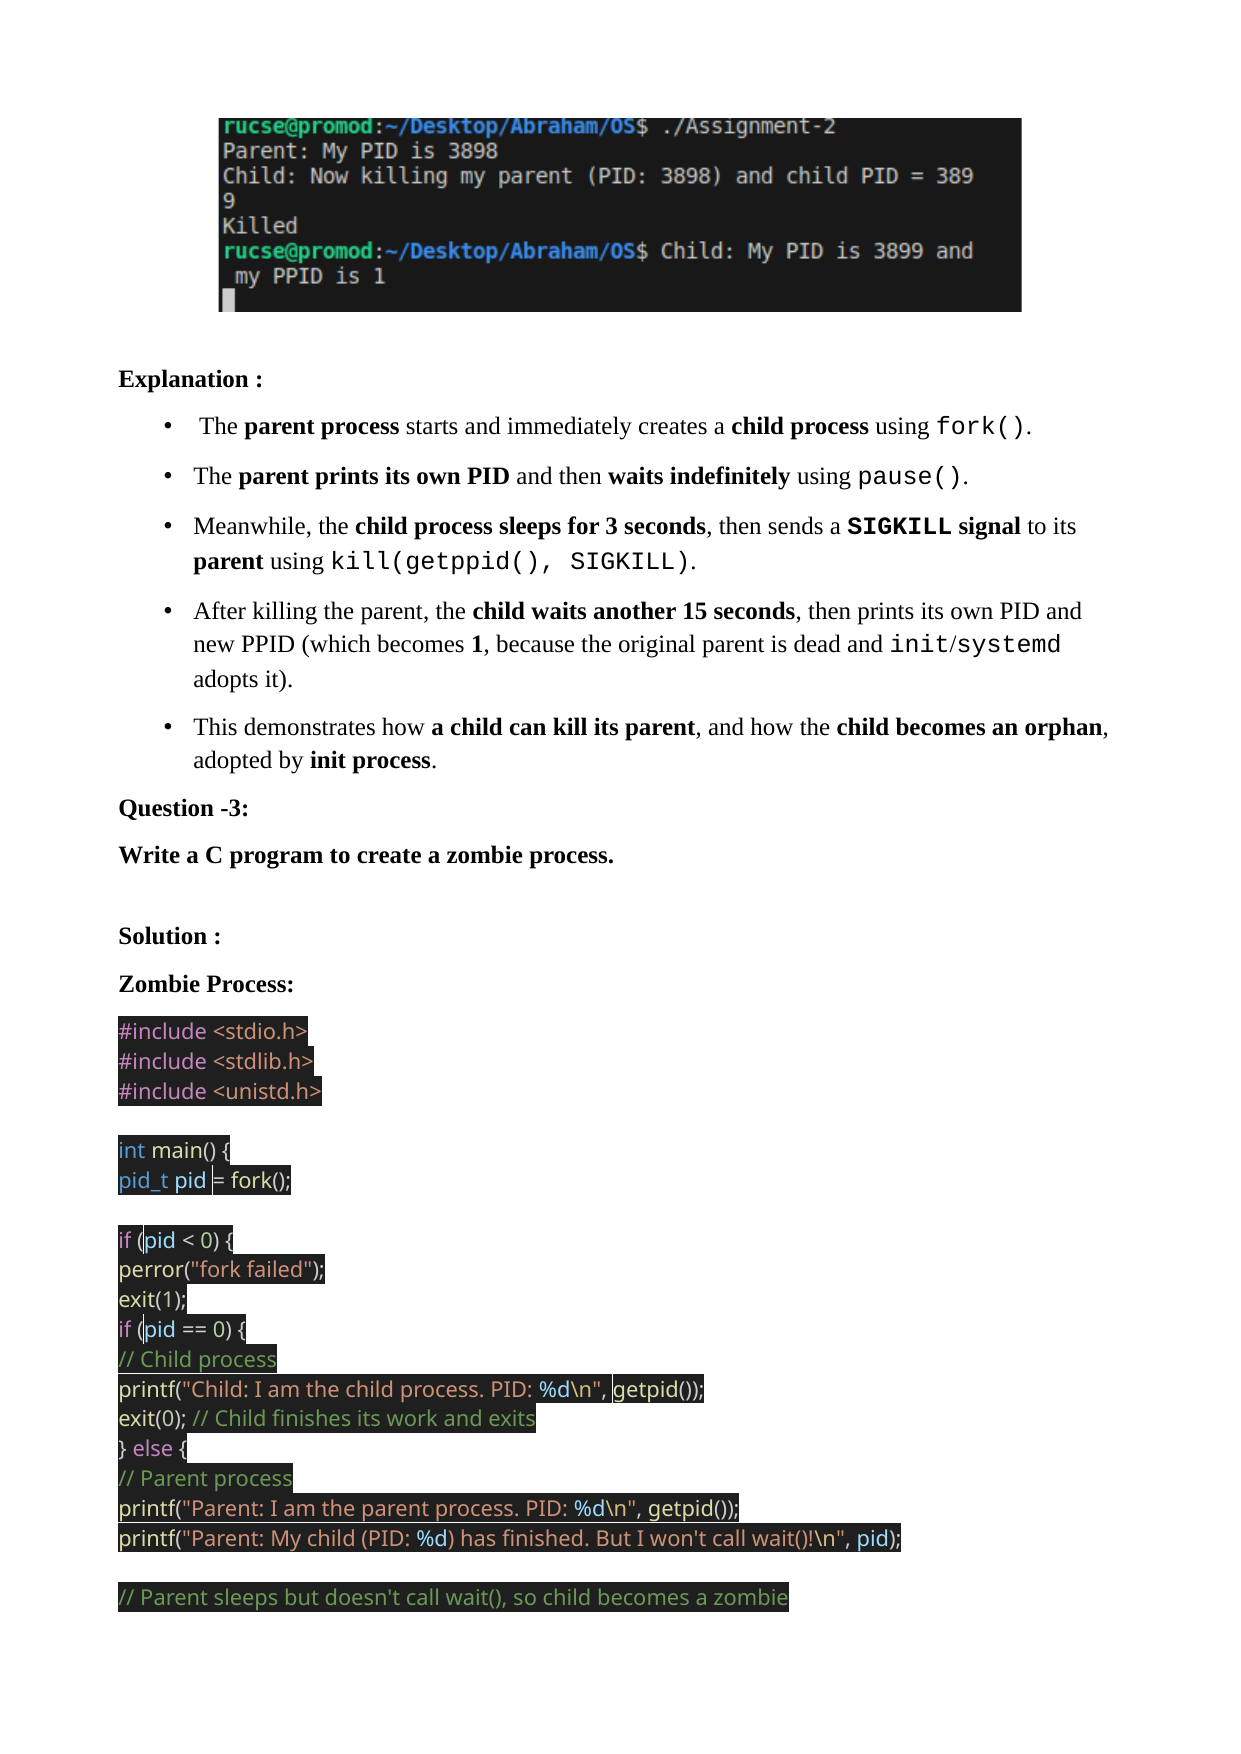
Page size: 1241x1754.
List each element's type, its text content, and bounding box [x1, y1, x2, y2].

text printf("Parent: I am the parent process. PID: %d\n", getpid()); [118, 1493, 1122, 1522]
text perror("fork failed"); [118, 1254, 1122, 1284]
text Question -3: [118, 793, 1122, 822]
list The parent process starts and immediately creates a child process using fork(). [164, 411, 1122, 442]
text pid_t pid = fork(); [118, 1165, 1122, 1195]
text Explanation : [118, 364, 1122, 392]
text #include <unistd.h> [118, 1076, 1122, 1106]
text // Parent sleeps but doesn't call wait(), so child becomes a zombie [118, 1582, 1122, 1612]
text exit(0); // Child finishes its work and exits [118, 1403, 1122, 1433]
text #include <stdlib.h> [118, 1046, 1122, 1076]
text Zombie Process: [118, 969, 1122, 997]
list This demonstrates how a child can kill its parent, and how the child becomes an orphan, adopted by init process. [164, 712, 1122, 774]
text printf("Child: I am the child process. PID: %d\n", getpid()); [118, 1373, 1122, 1403]
list The parent prints its own PID and then waits indefinitely using pause(). [164, 461, 1122, 492]
list After killing the parent, the child waits another 15 seconds, then prints its own PID and new PPID (which becomes 1, because the original parent is dead and init/systemd adopts it). [164, 596, 1122, 693]
text if (pid == 0) { [118, 1314, 1122, 1344]
text // Parent process [118, 1463, 1122, 1493]
text exit(1); [118, 1284, 1122, 1314]
text Write a C program to create a zombie process. [118, 840, 1122, 869]
text int main() { [118, 1135, 1122, 1165]
text } else { [118, 1433, 1122, 1463]
text Solution : [118, 888, 1122, 950]
picture [218, 118, 1022, 312]
text #include <stdio.h> [118, 1016, 1122, 1046]
list Meanwhile, the child process sleeps for 3 seconds, then sends a SIGKILL signal to its parent using kill(getppid(), SIGKILL). [164, 511, 1122, 577]
text printf("Parent: My child (PID: %d) has finished. But I won't call wait()!\n", pid); [118, 1522, 1122, 1552]
text if (pid < 0) { [118, 1224, 1122, 1254]
text // Child process [118, 1344, 1122, 1373]
